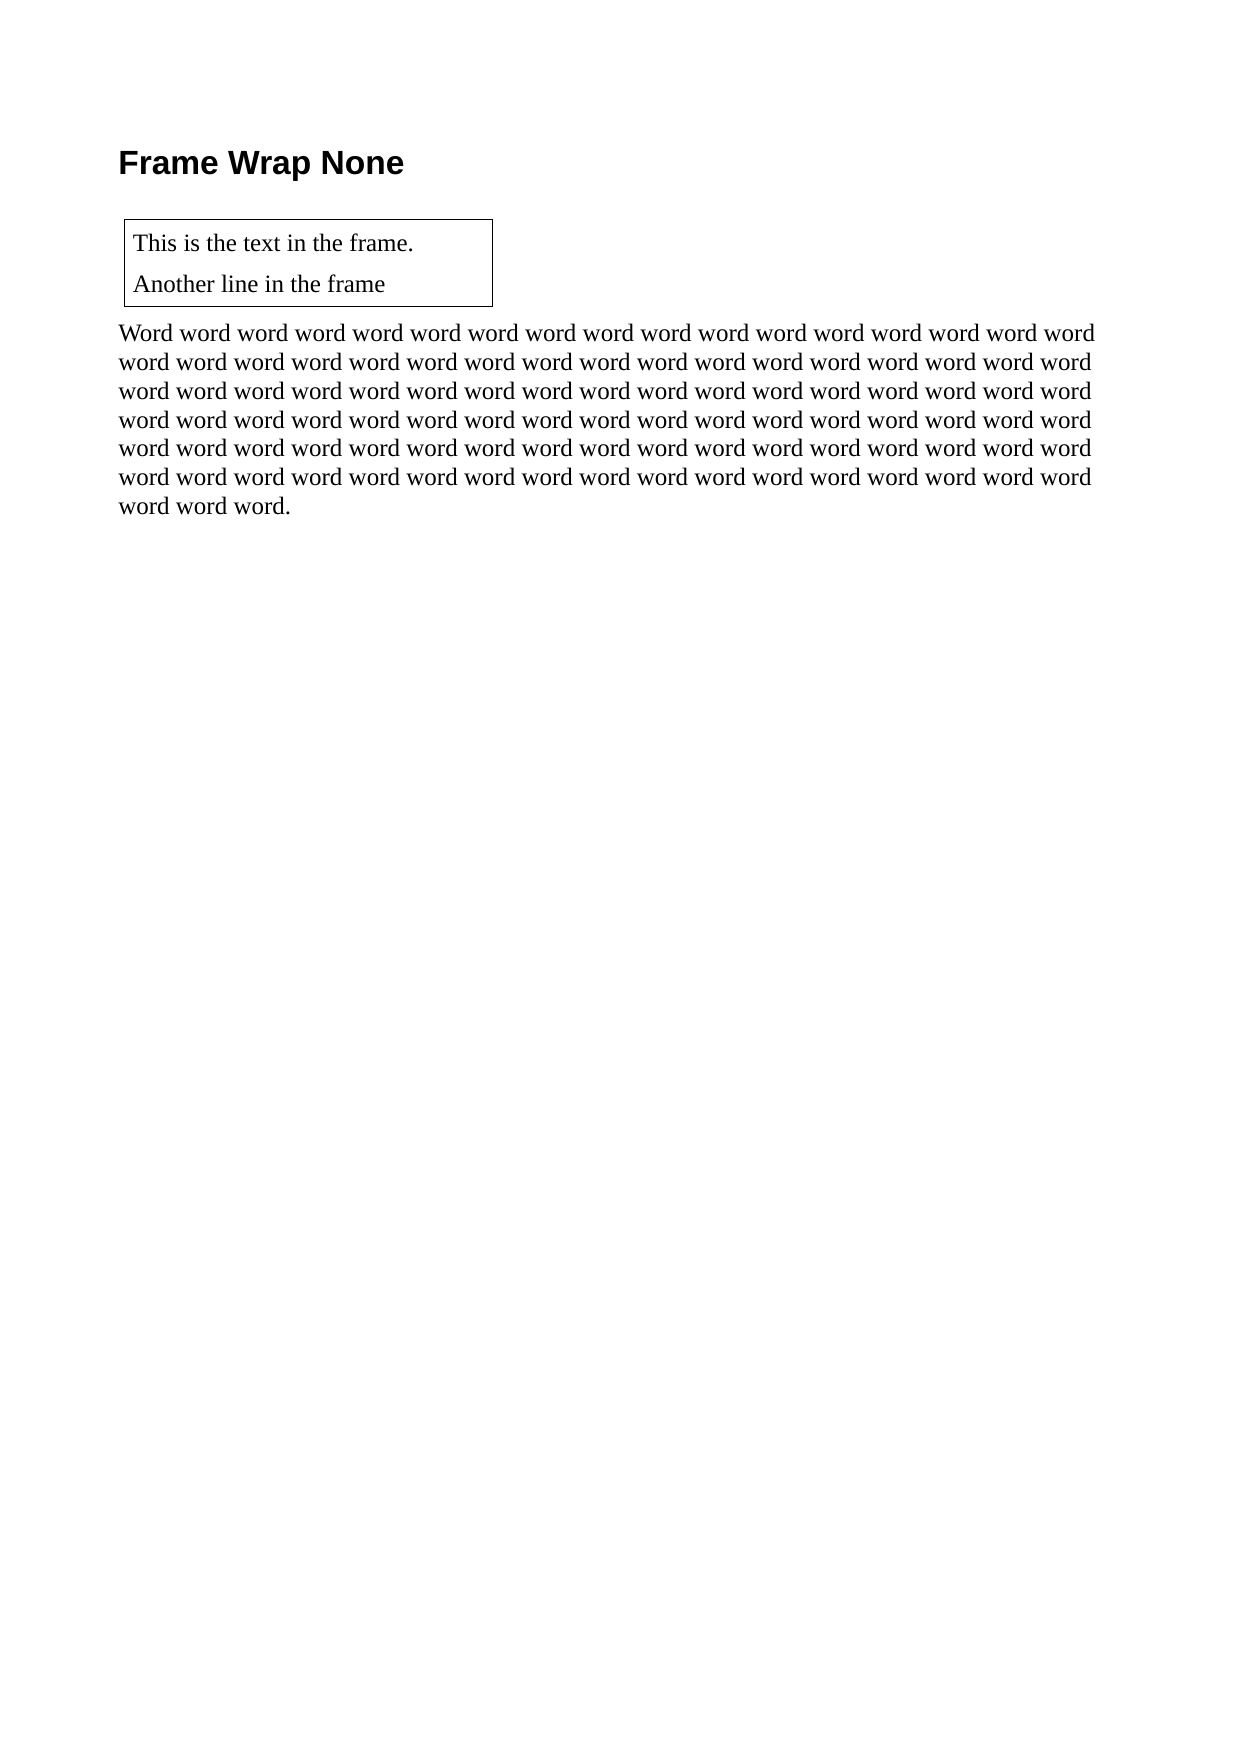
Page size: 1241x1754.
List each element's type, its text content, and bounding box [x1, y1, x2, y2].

subtitle Frame Wrap None [118, 143, 1122, 182]
text This is the text in the frame. [133, 228, 483, 256]
text Another line in the frame [133, 269, 483, 298]
text Word word word word word word word word word word word word word word word word word word word word word word word word word word word word word word word word word word word word word word word word word word word word word word word word word word word word word word word word word word word word word word word word word word word word word word word word word word word word word word word word word word word word word word word word word word word word word word word word word word word word word word word word word. [118, 194, 1122, 520]
